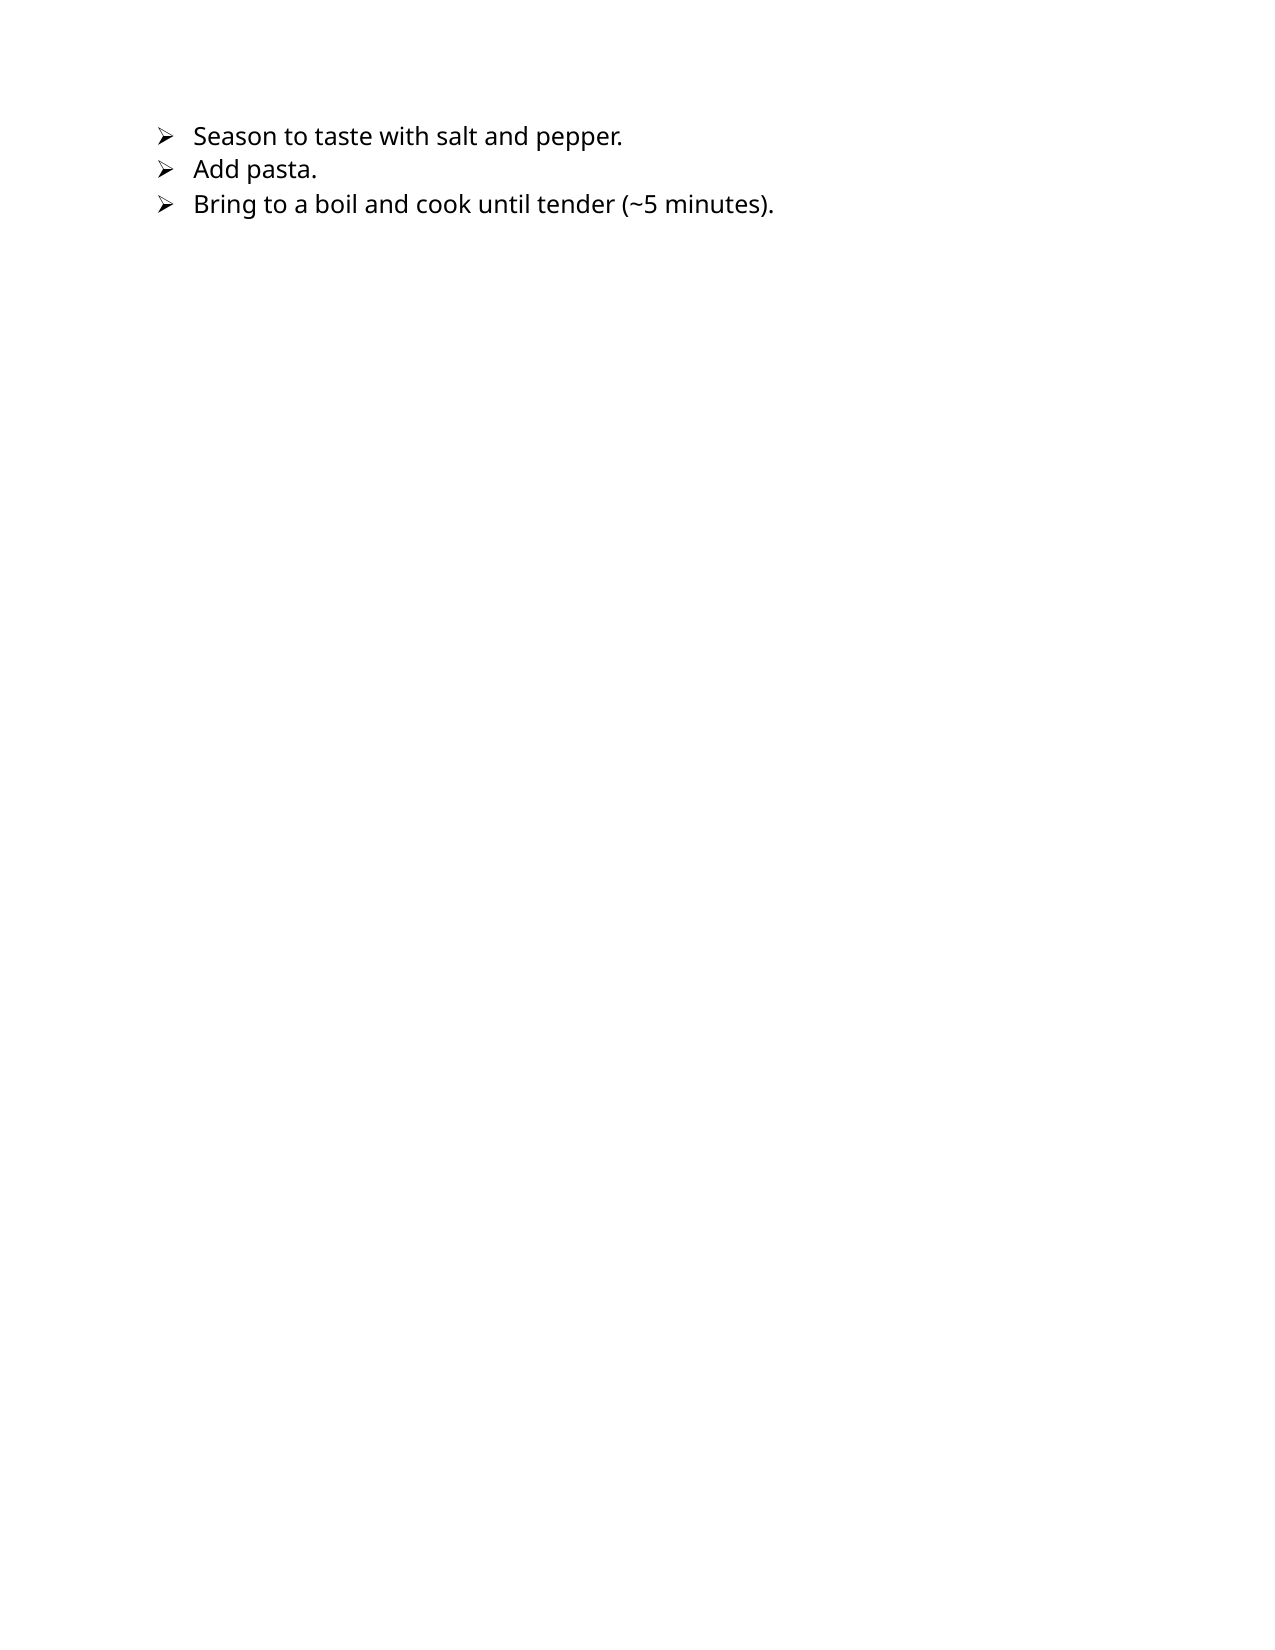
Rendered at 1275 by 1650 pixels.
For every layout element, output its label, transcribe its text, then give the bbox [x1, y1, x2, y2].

list Add pasta. [156, 152, 1157, 186]
list Bring to a boil and cook until tender (~5 minutes). [156, 186, 1157, 220]
list Season to taste with salt and pepper. [156, 118, 1157, 152]
